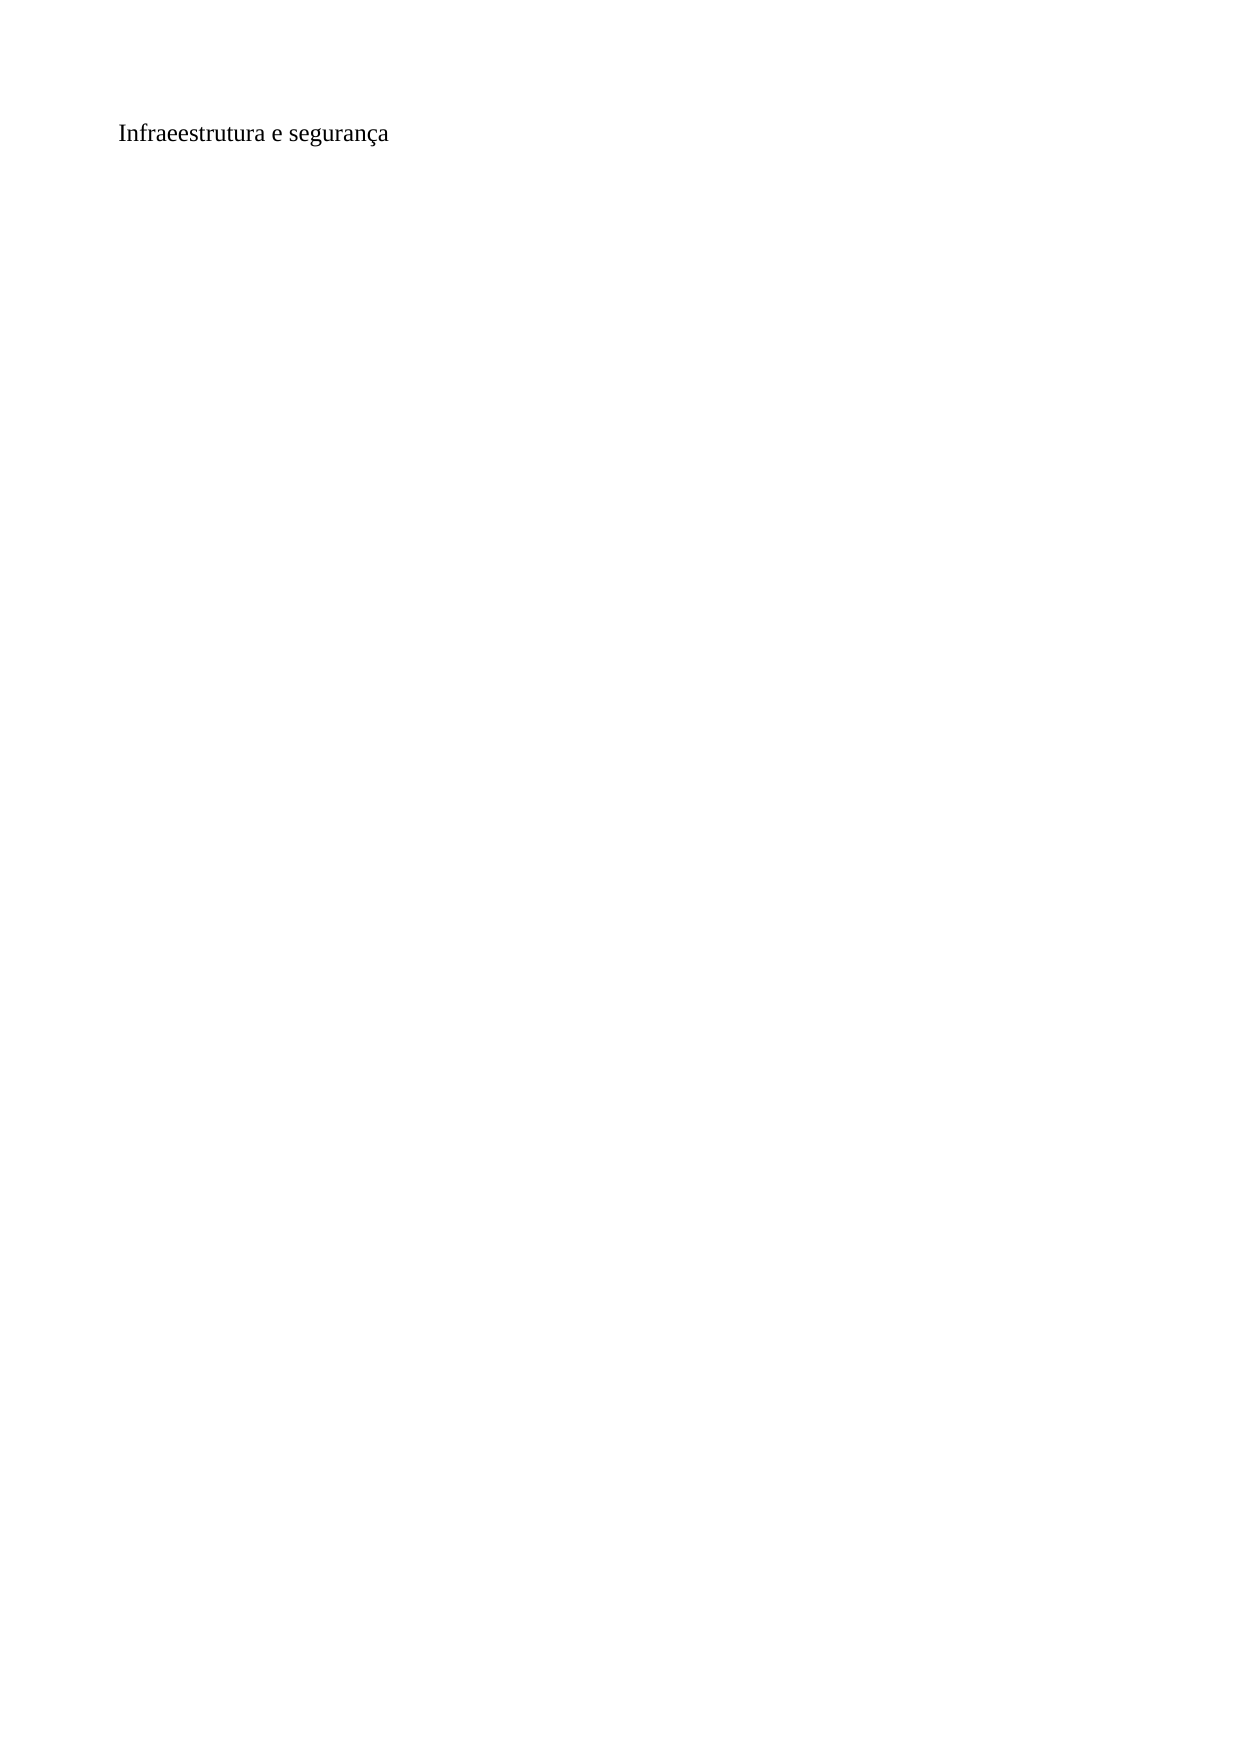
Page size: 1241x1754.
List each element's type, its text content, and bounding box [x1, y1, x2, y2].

text Infraeestrutura e segurança [118, 118, 1122, 147]
